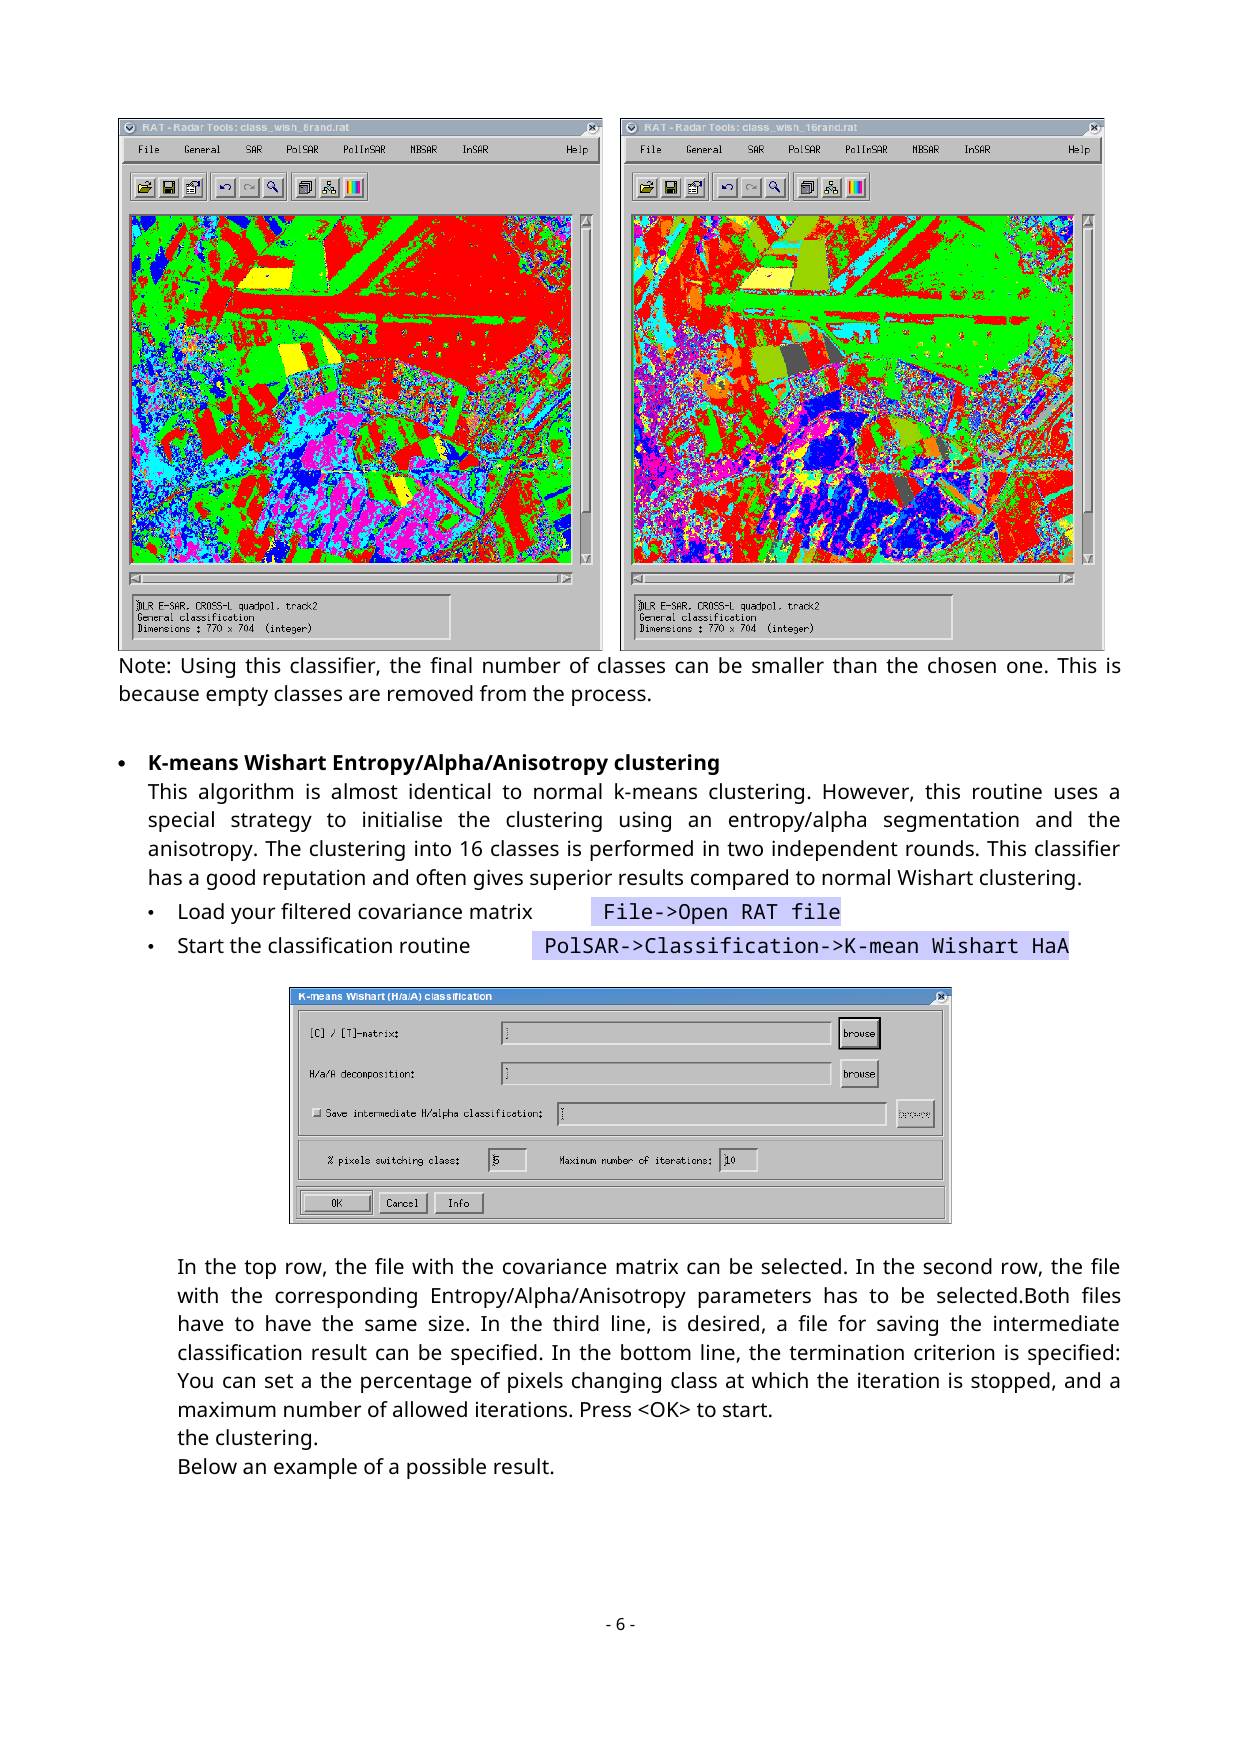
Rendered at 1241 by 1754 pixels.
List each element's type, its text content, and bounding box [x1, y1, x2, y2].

list Start the classification routine PolSAR->Classification->K-mean Wishart HaA [148, 931, 1123, 960]
list In the top row, the file with the covariance matrix can be selected. In the second row, the file with the corresponding Entropy/Alpha/Anisotropy parameters has to be selected.Both files have to have the same size. In the third line, is desired, a file for saving the intermediate classification result can be specified. In the bottom line, the termination criterion is specified: You can set a the percentage of pixels changing class at which the iteration is stopped, and a maximum number of allowed iterations. Press <OK> to start. the clustering. Below an example of a possible result. [148, 966, 1123, 1480]
picture [118, 118, 603, 651]
picture [289, 987, 952, 1224]
text Note: Using this classifier, the final number of classes can be smaller than the chosen one. This is because empty classes are removed from the process. [118, 118, 1123, 708]
picture [620, 118, 1105, 651]
list K-means Wishart Entropy/Alpha/Anisotropy clustering This algorithm is almost identical to normal k-means clustering. However, this routine uses a special strategy to initialise the clustering using an entropy/alpha segmentation and the anisotropy. The clustering into 16 classes is performed in two independent rounds. This classifier has a good reputation and often gives superior results compared to normal Wishart clustering. [118, 748, 1123, 891]
list Load your filtered covariance matrix File->Open RAT file [148, 897, 1123, 926]
